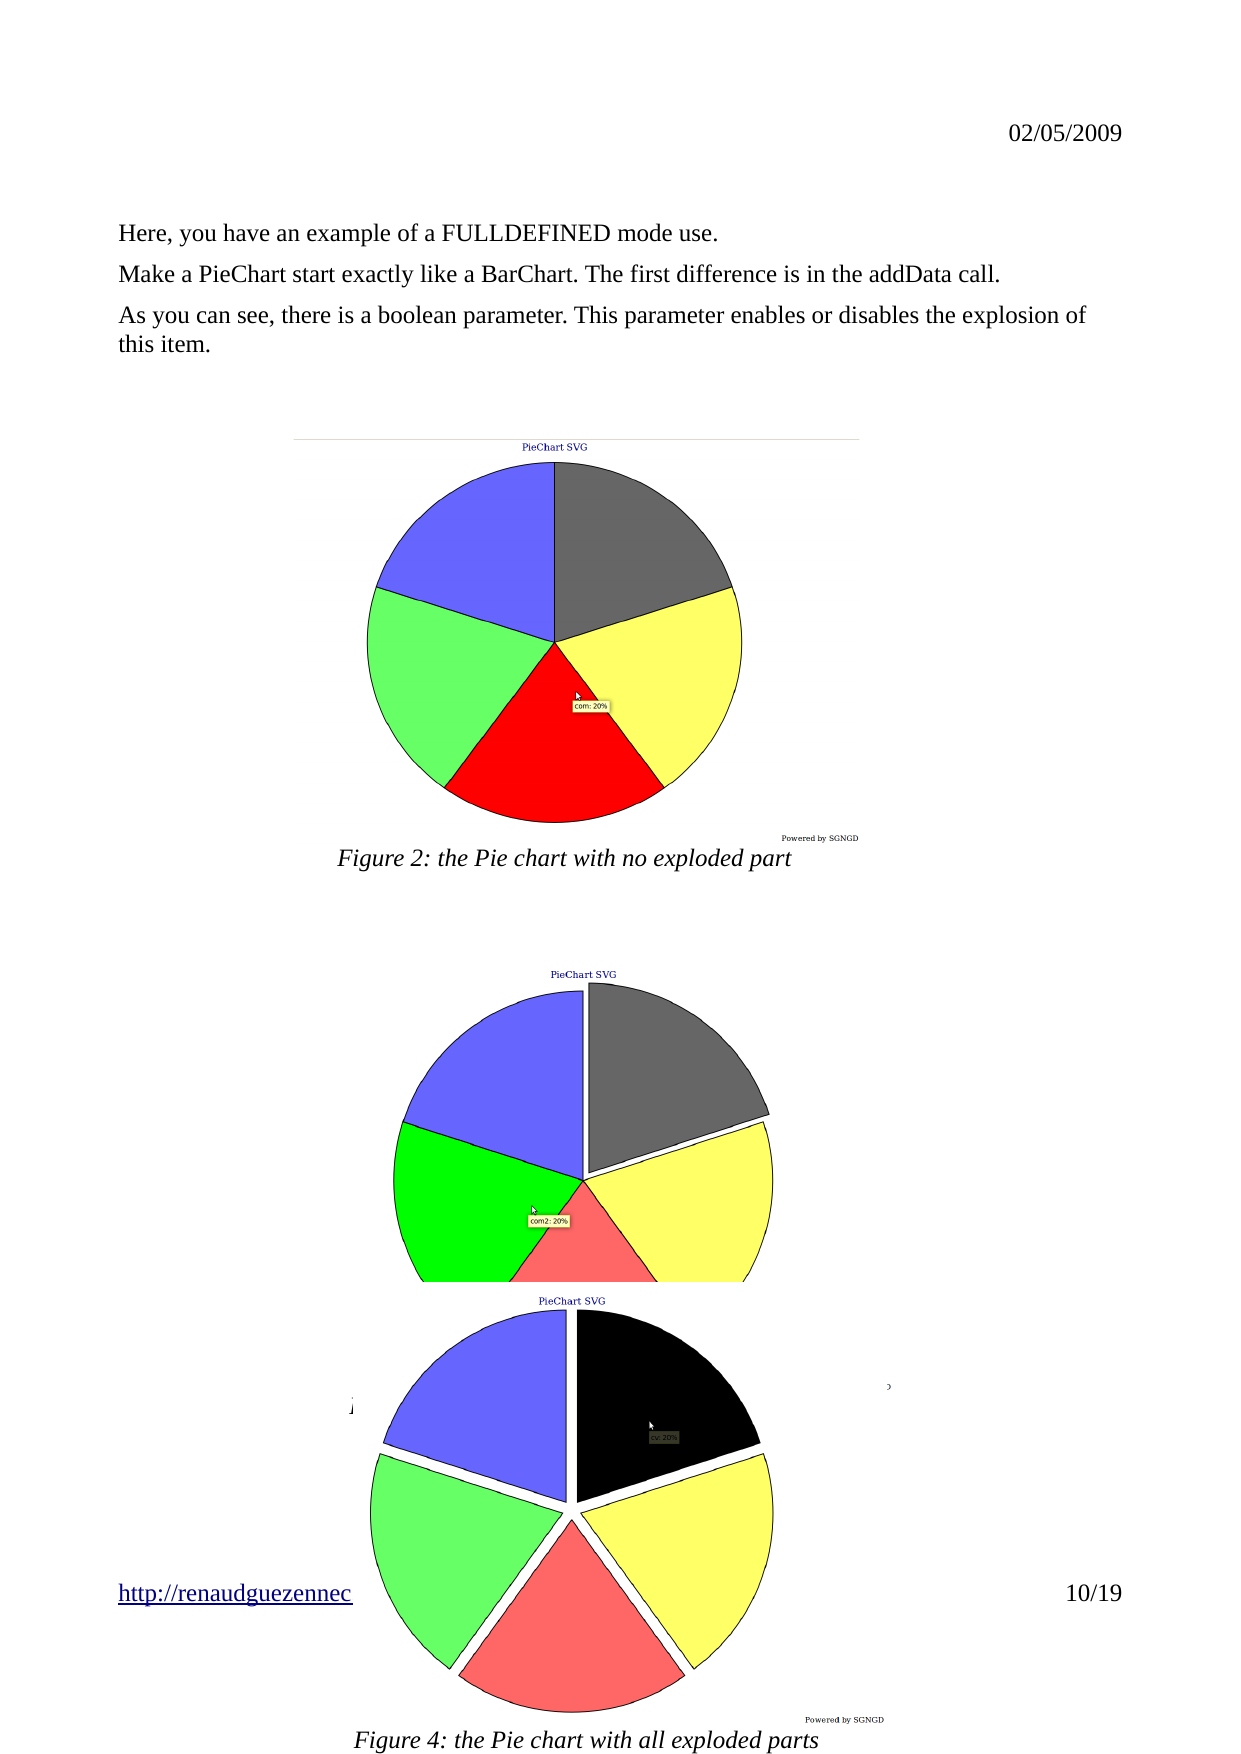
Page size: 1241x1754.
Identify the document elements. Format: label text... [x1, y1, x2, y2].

picture [349, 967, 892, 1726]
picture [293, 439, 860, 844]
text Here, you have an example of a FULLDEFINED mode use. [118, 218, 1122, 246]
text Figure 4: the Pie chart with all exploded parts [353, 1726, 887, 1754]
text Make a PieChart start exactly like a BarChart. The first difference is in the addData call. [118, 259, 1122, 288]
text As you can see, there is a boolean parameter. This parameter enables or disables the explosion of this item. [118, 300, 1122, 358]
text Figure 2: the Pie chart with no exploded part [337, 424, 903, 872]
